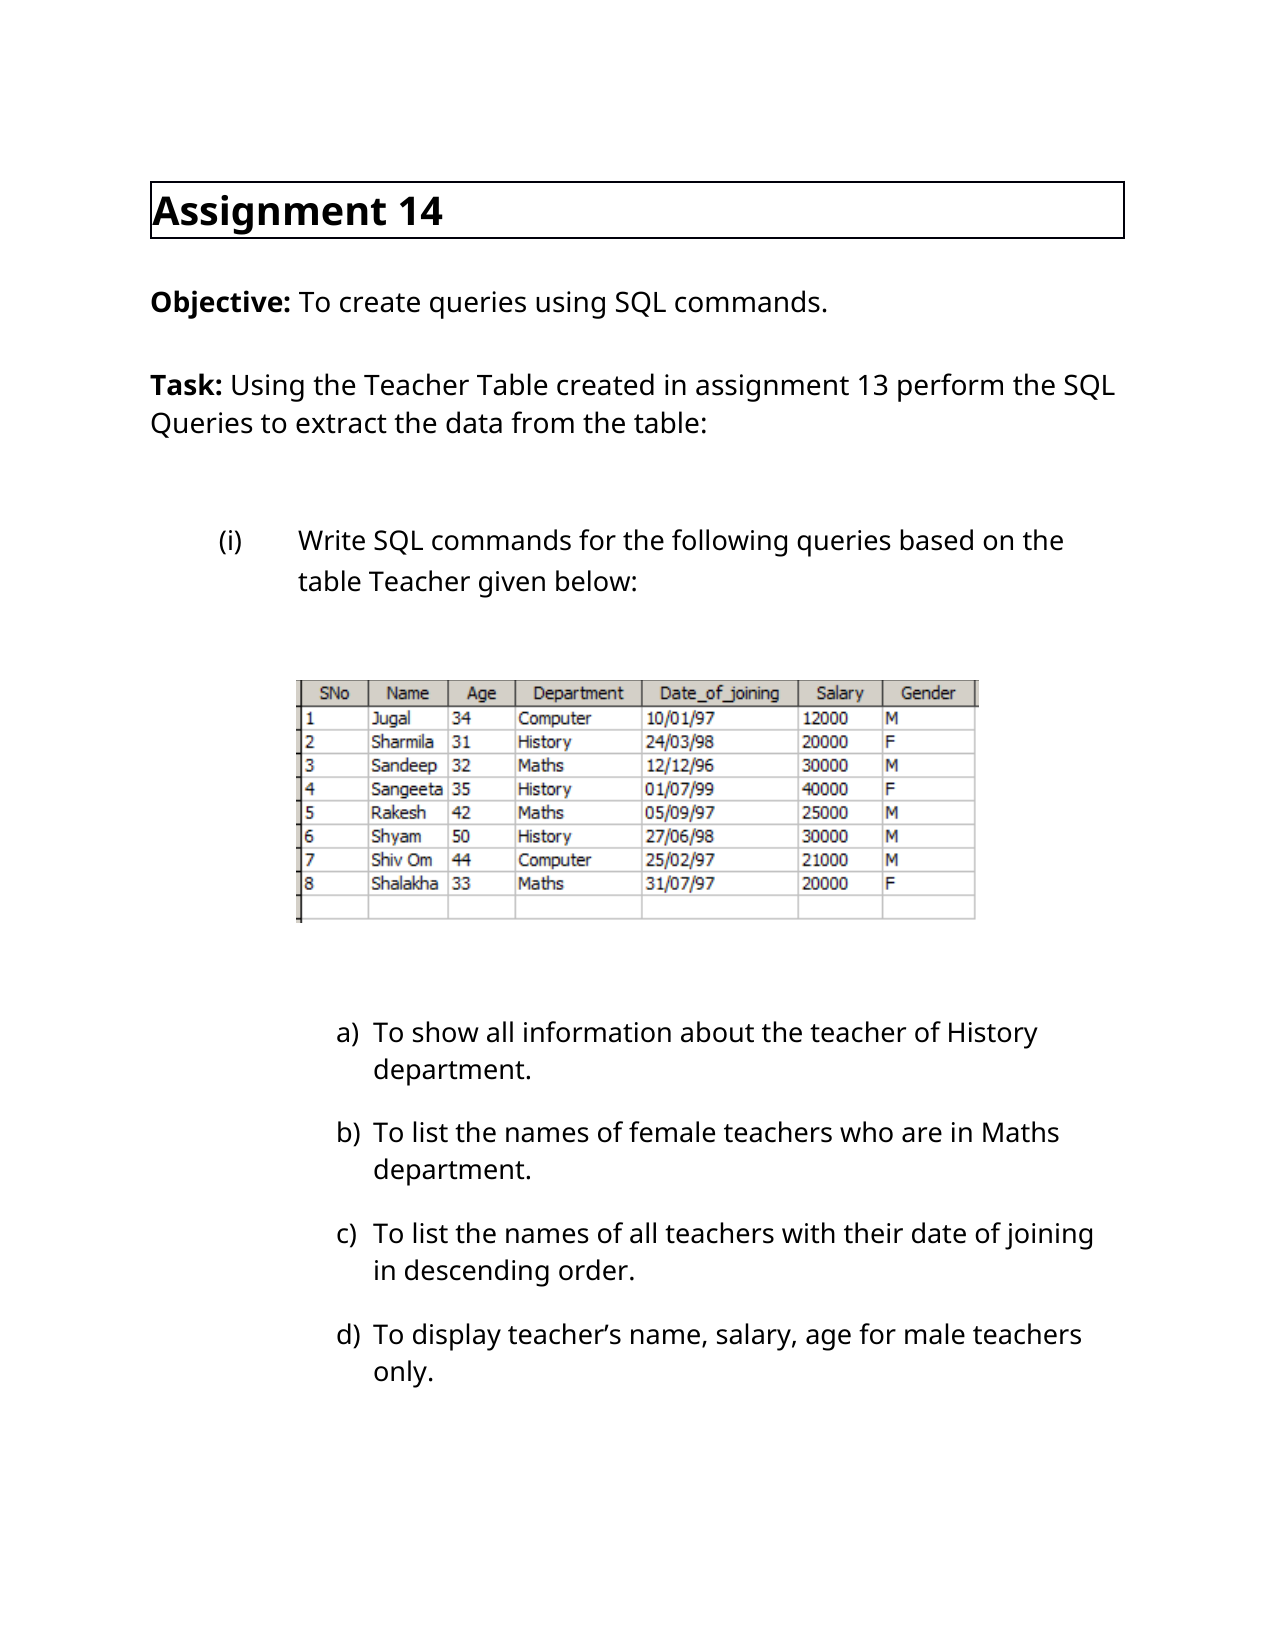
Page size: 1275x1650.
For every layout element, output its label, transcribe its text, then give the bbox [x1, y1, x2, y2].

list Write SQL commands for the following queries based on the table Teacher given below: [219, 521, 1125, 599]
picture [296, 680, 979, 923]
list To list the names of female teachers who are in Maths department. [336, 1114, 1125, 1188]
list To list the names of all teachers with their date of joining in descending order. [336, 1214, 1125, 1288]
subtitle Assignment 14 [152, 183, 1123, 237]
list To display teacher’s name, salary, age for male teachers only. [336, 1315, 1125, 1389]
text Task: Using the Teacher Table created in assignment 13 perform the SQL Queries to extract the data from the table: [150, 365, 1125, 442]
list To show all information about the teacher of History department. [336, 1013, 1125, 1087]
text Objective: To create queries using SQL commands. [150, 283, 1125, 321]
